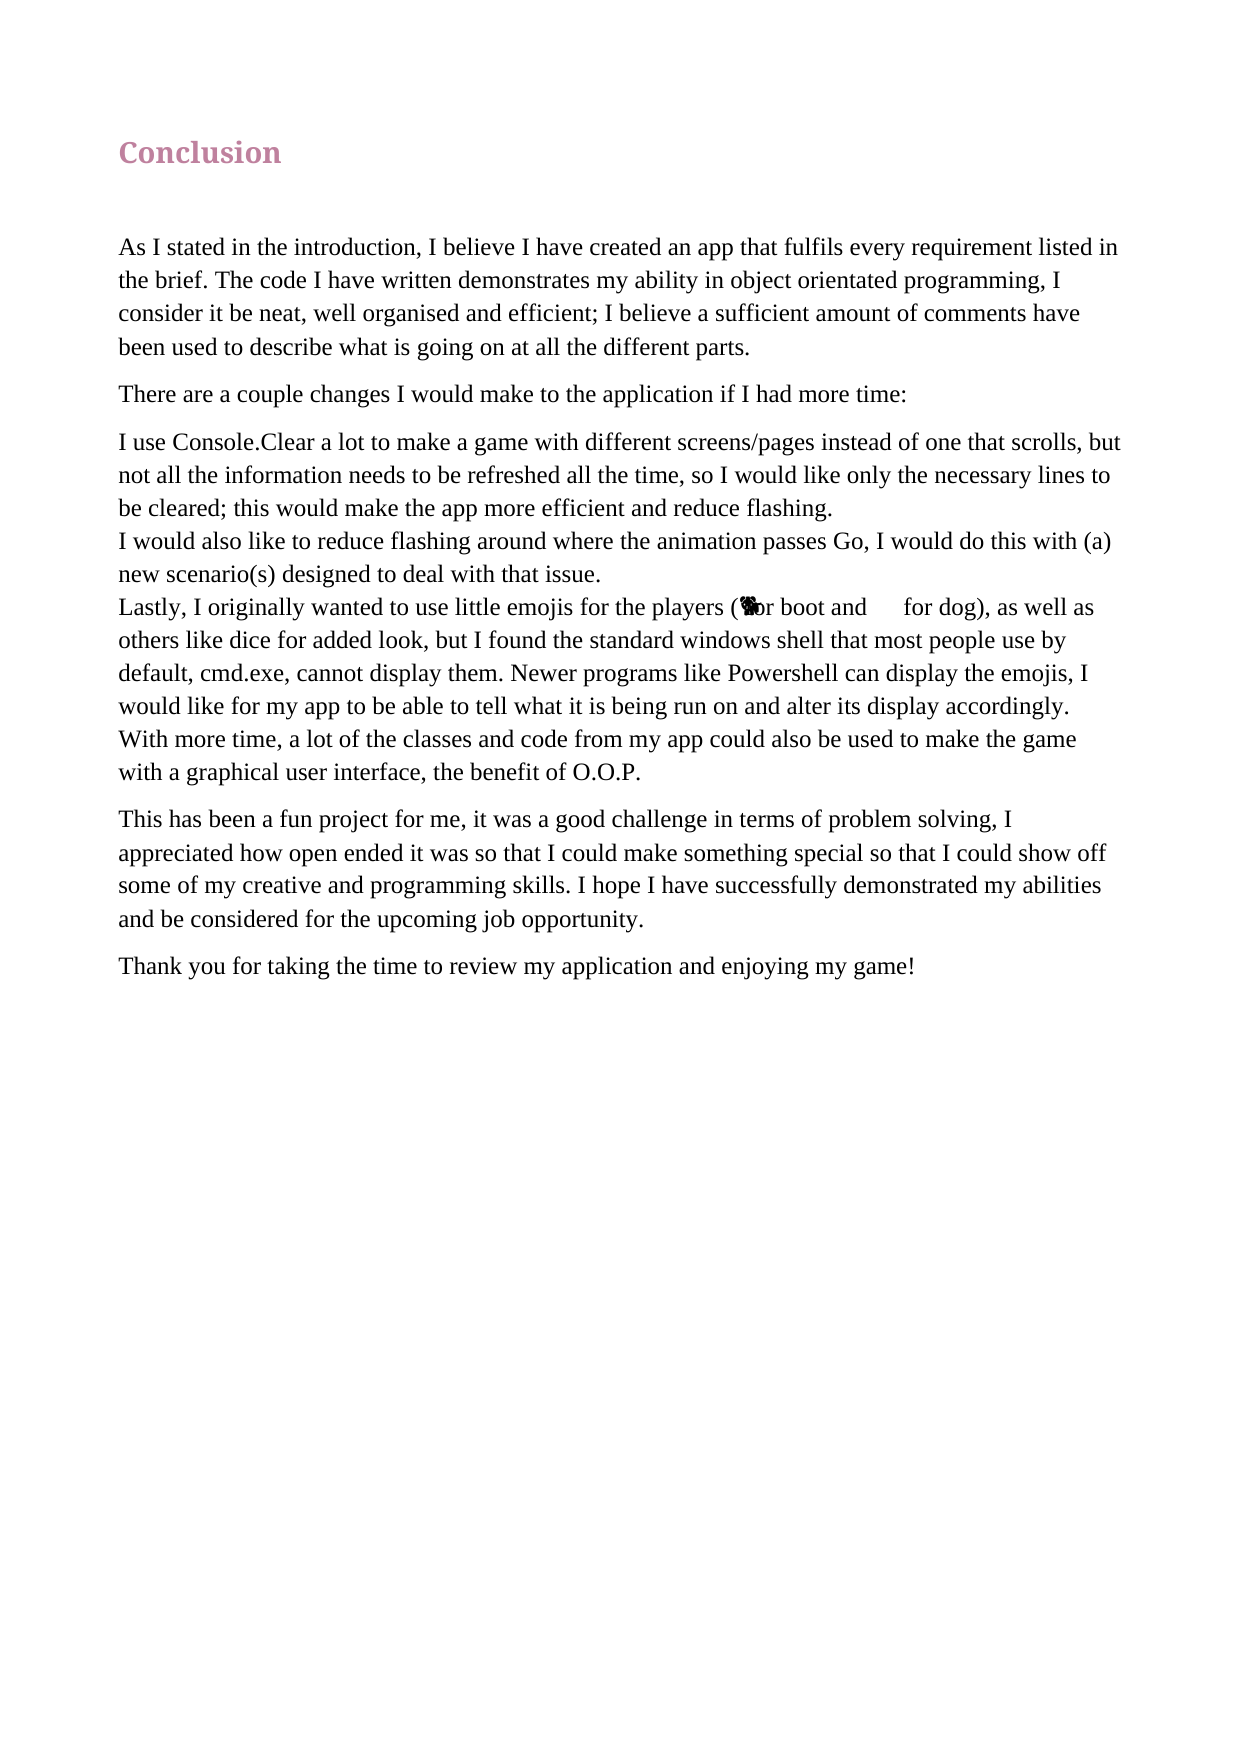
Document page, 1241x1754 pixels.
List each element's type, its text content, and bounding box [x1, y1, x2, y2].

text I use Console.Clear a lot to make a game with different screens/pages instead of one that scrolls, but not all the information needs to be refreshed all the time, so I would like only the necessary lines to be cleared; this would make the app more efficient and reduce flashing. I would also like to reduce flashing around where the animation passes Go, I would do this with (a) new scenario(s) designed to deal with that issue. Lastly, I originally wanted to use little emojis for the players (👢 for boot and 🐕 for dog), as well as others like dice for added look, but I found the standard windows shell that most people use by default, cmd.exe, cannot display them. Newer programs like Powershell can display the emojis, I would like for my app to be able to tell what it is being run on and alter its display accordingly. With more time, a lot of the classes and code from my app could also be used to make the game with a graphical user interface, the benefit of O.O.P. [118, 427, 1122, 786]
text As I stated in the introduction, I believe I have created an app that fulfils every requirement listed in the brief. The code I have written demonstrates my ability in object orientated programming, I consider it be neat, well organised and efficient; I believe a sufficient amount of comments have been used to describe what is going on at all the different parts. [118, 232, 1122, 360]
subtitle Conclusion [118, 133, 1122, 172]
text Thank you for taking the time to review my application and enjoying my game! [118, 951, 1122, 980]
text There are a couple changes I would make to the application if I had more time: [118, 379, 1122, 408]
text This has been a fun project for me, it was a good challenge in terms of problem solving, I appreciated how open ended it was so that I could make something special so that I could show off some of my creative and programming skills. I hope I have successfully demonstrated my abilities and be considered for the upcoming job opportunity. [118, 804, 1122, 932]
